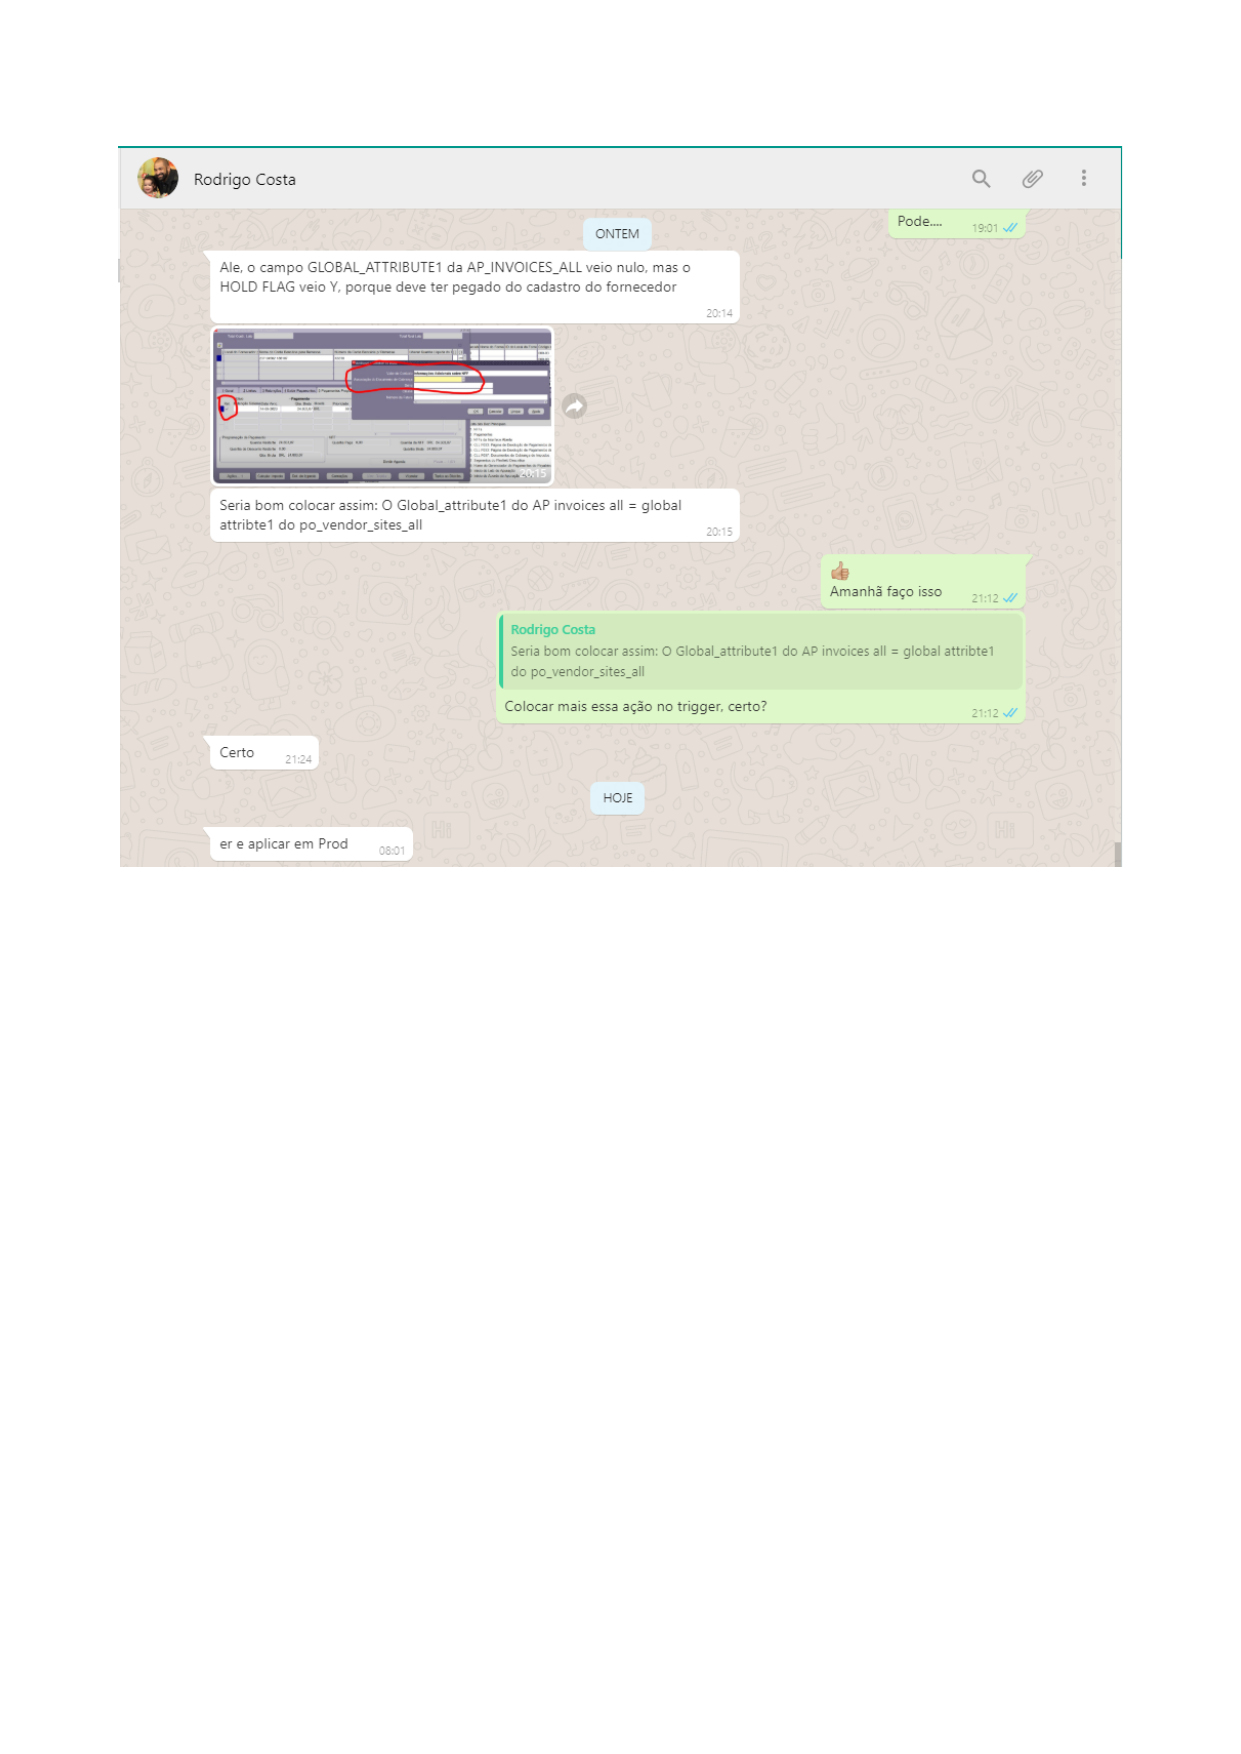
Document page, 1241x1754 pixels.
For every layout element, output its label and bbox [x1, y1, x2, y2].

picture [118, 146, 1123, 867]
